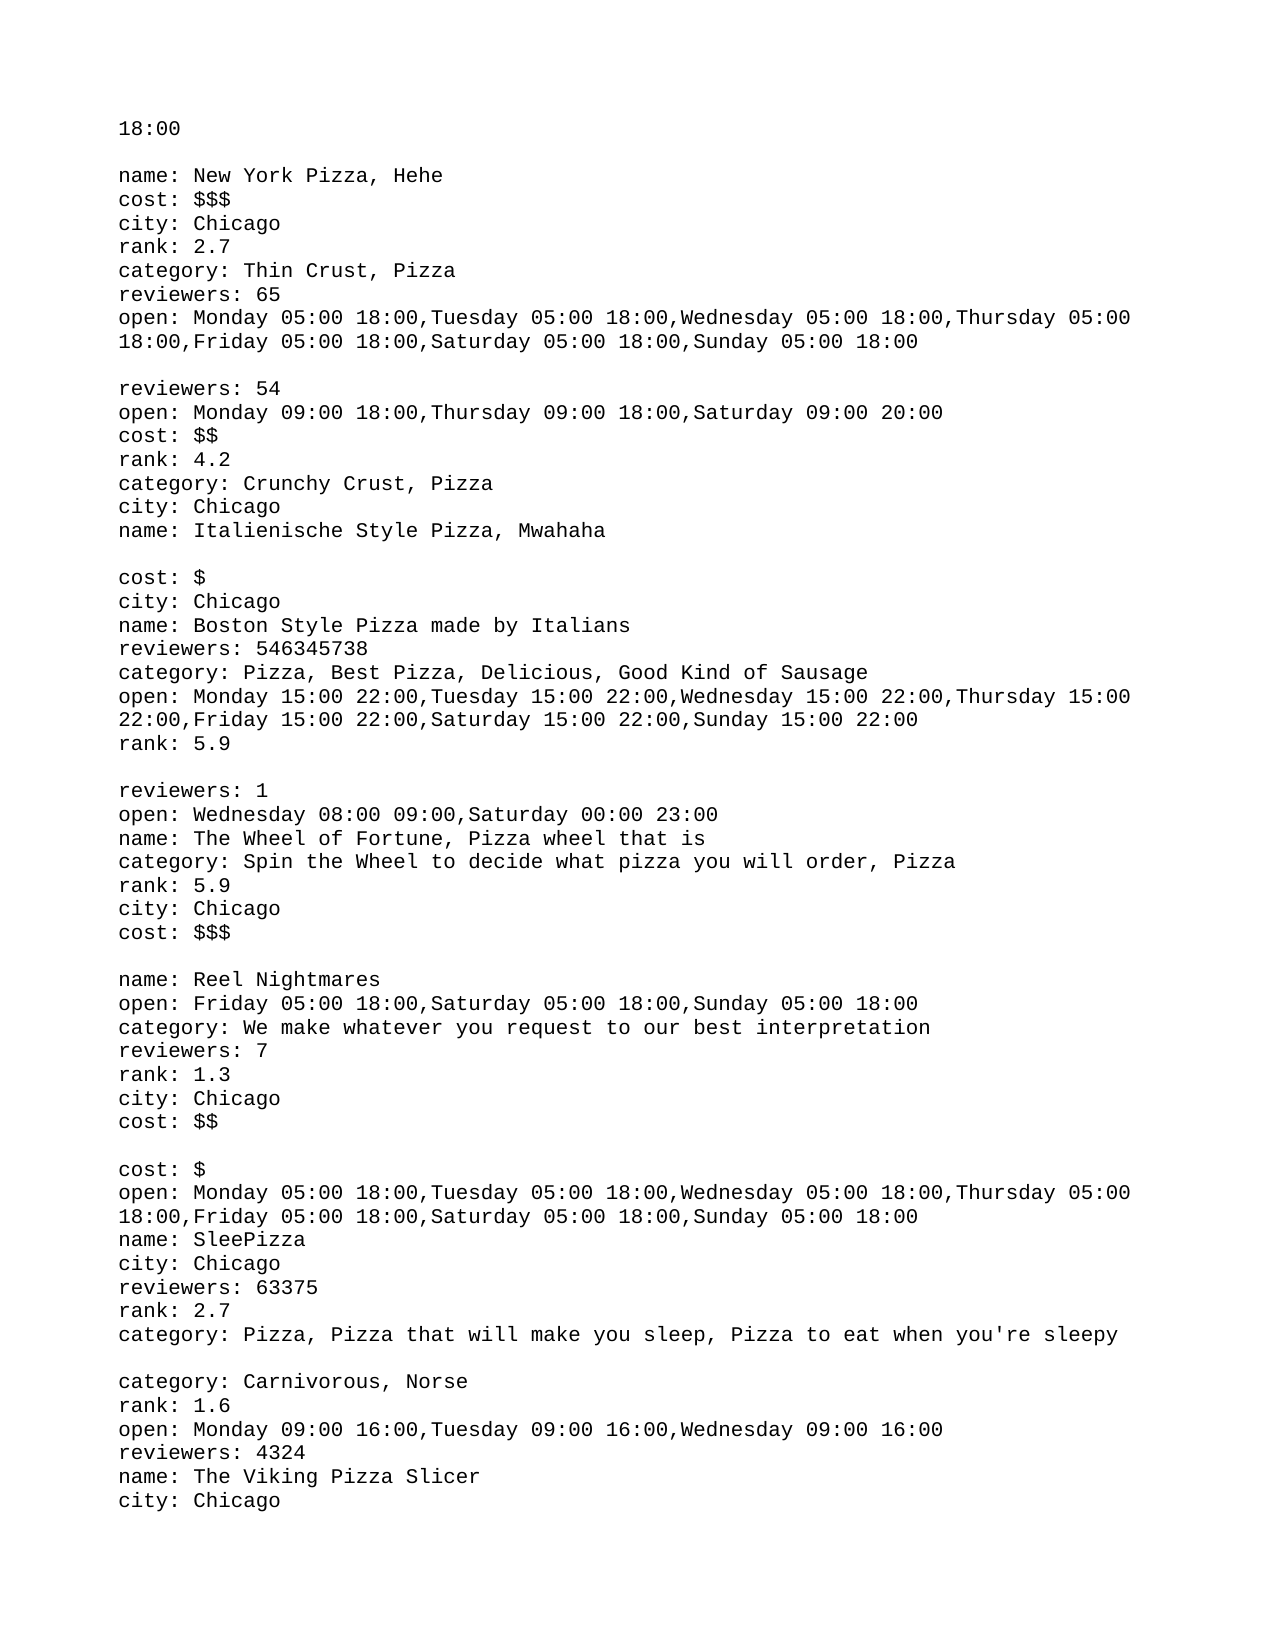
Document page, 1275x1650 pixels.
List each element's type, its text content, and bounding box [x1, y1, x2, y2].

text category: Spin the Wheel to decide what pizza you will order, Pizza [118, 851, 1157, 875]
text cost: $ [118, 1158, 1157, 1182]
text open: Wednesday 08:00 09:00,Saturday 00:00 23:00 [118, 804, 1157, 827]
text category: Carnivorous, Norse [118, 1371, 1157, 1395]
text city: Chicago [118, 1088, 1157, 1111]
text open: Monday 09:00 18:00,Thursday 09:00 18:00,Saturday 09:00 20:00 [118, 402, 1157, 426]
text cost: $ [118, 567, 1157, 591]
text rank: 4.2 [118, 449, 1157, 473]
text open: Monday 05:00 18:00,Tuesday 05:00 18:00,Wednesday 05:00 18:00,Thursday 05:00 18:00,Friday 05:00 18:00,Saturday 05:00 18:00,Sunday 05:00 18:00 [118, 307, 1157, 354]
text rank: 2.7 [118, 1300, 1157, 1324]
text name: The Wheel of Fortune, Pizza wheel that is [118, 827, 1157, 851]
text rank: 2.7 [118, 236, 1157, 260]
text reviewers: 65 [118, 284, 1157, 307]
text category: Pizza, Pizza that will make you sleep, Pizza to eat when you're sleepy [118, 1324, 1157, 1348]
text 18:00 [118, 118, 1157, 142]
text cost: $$$ [118, 189, 1157, 213]
text category: Thin Crust, Pizza [118, 260, 1157, 284]
text reviewers: 4324 [118, 1442, 1157, 1466]
text cost: $$$ [118, 922, 1157, 946]
text open: Monday 09:00 16:00,Tuesday 09:00 16:00,Wednesday 09:00 16:00 [118, 1419, 1157, 1442]
text reviewers: 546345738 [118, 638, 1157, 662]
text cost: $$ [118, 1111, 1157, 1135]
text city: Chicago [118, 1489, 1157, 1513]
text name: Italienische Style Pizza, Mwahaha [118, 520, 1157, 544]
text reviewers: 63375 [118, 1277, 1157, 1300]
text open: Friday 05:00 18:00,Saturday 05:00 18:00,Sunday 05:00 18:00 [118, 993, 1157, 1017]
text open: Monday 15:00 22:00,Tuesday 15:00 22:00,Wednesday 15:00 22:00,Thursday 15:00 22:00,Friday 15:00 22:00,Saturday 15:00 22:00,Sunday 15:00 22:00 [118, 686, 1157, 733]
text city: Chicago [118, 591, 1157, 615]
text city: Chicago [118, 213, 1157, 236]
text reviewers: 7 [118, 1040, 1157, 1064]
text reviewers: 54 [118, 378, 1157, 402]
text city: Chicago [118, 1253, 1157, 1277]
text category: Pizza, Best Pizza, Delicious, Good Kind of Sausage [118, 662, 1157, 686]
text reviewers: 1 [118, 780, 1157, 804]
text rank: 5.9 [118, 875, 1157, 898]
text rank: 5.9 [118, 733, 1157, 757]
text rank: 1.3 [118, 1064, 1157, 1088]
text name: Reel Nightmares [118, 969, 1157, 993]
text city: Chicago [118, 898, 1157, 922]
text name: The Viking Pizza Slicer [118, 1466, 1157, 1489]
text category: We make whatever you request to our best interpretation [118, 1017, 1157, 1040]
text cost: $$ [118, 426, 1157, 449]
text city: Chicago [118, 496, 1157, 520]
text open: Monday 05:00 18:00,Tuesday 05:00 18:00,Wednesday 05:00 18:00,Thursday 05:00 18:00,Friday 05:00 18:00,Saturday 05:00 18:00,Sunday 05:00 18:00 [118, 1182, 1157, 1229]
text rank: 1.6 [118, 1395, 1157, 1419]
text name: SleePizza [118, 1229, 1157, 1253]
text category: Crunchy Crust, Pizza [118, 473, 1157, 496]
text name: New York Pizza, Hehe [118, 165, 1157, 189]
text name: Boston Style Pizza made by Italians [118, 615, 1157, 638]
